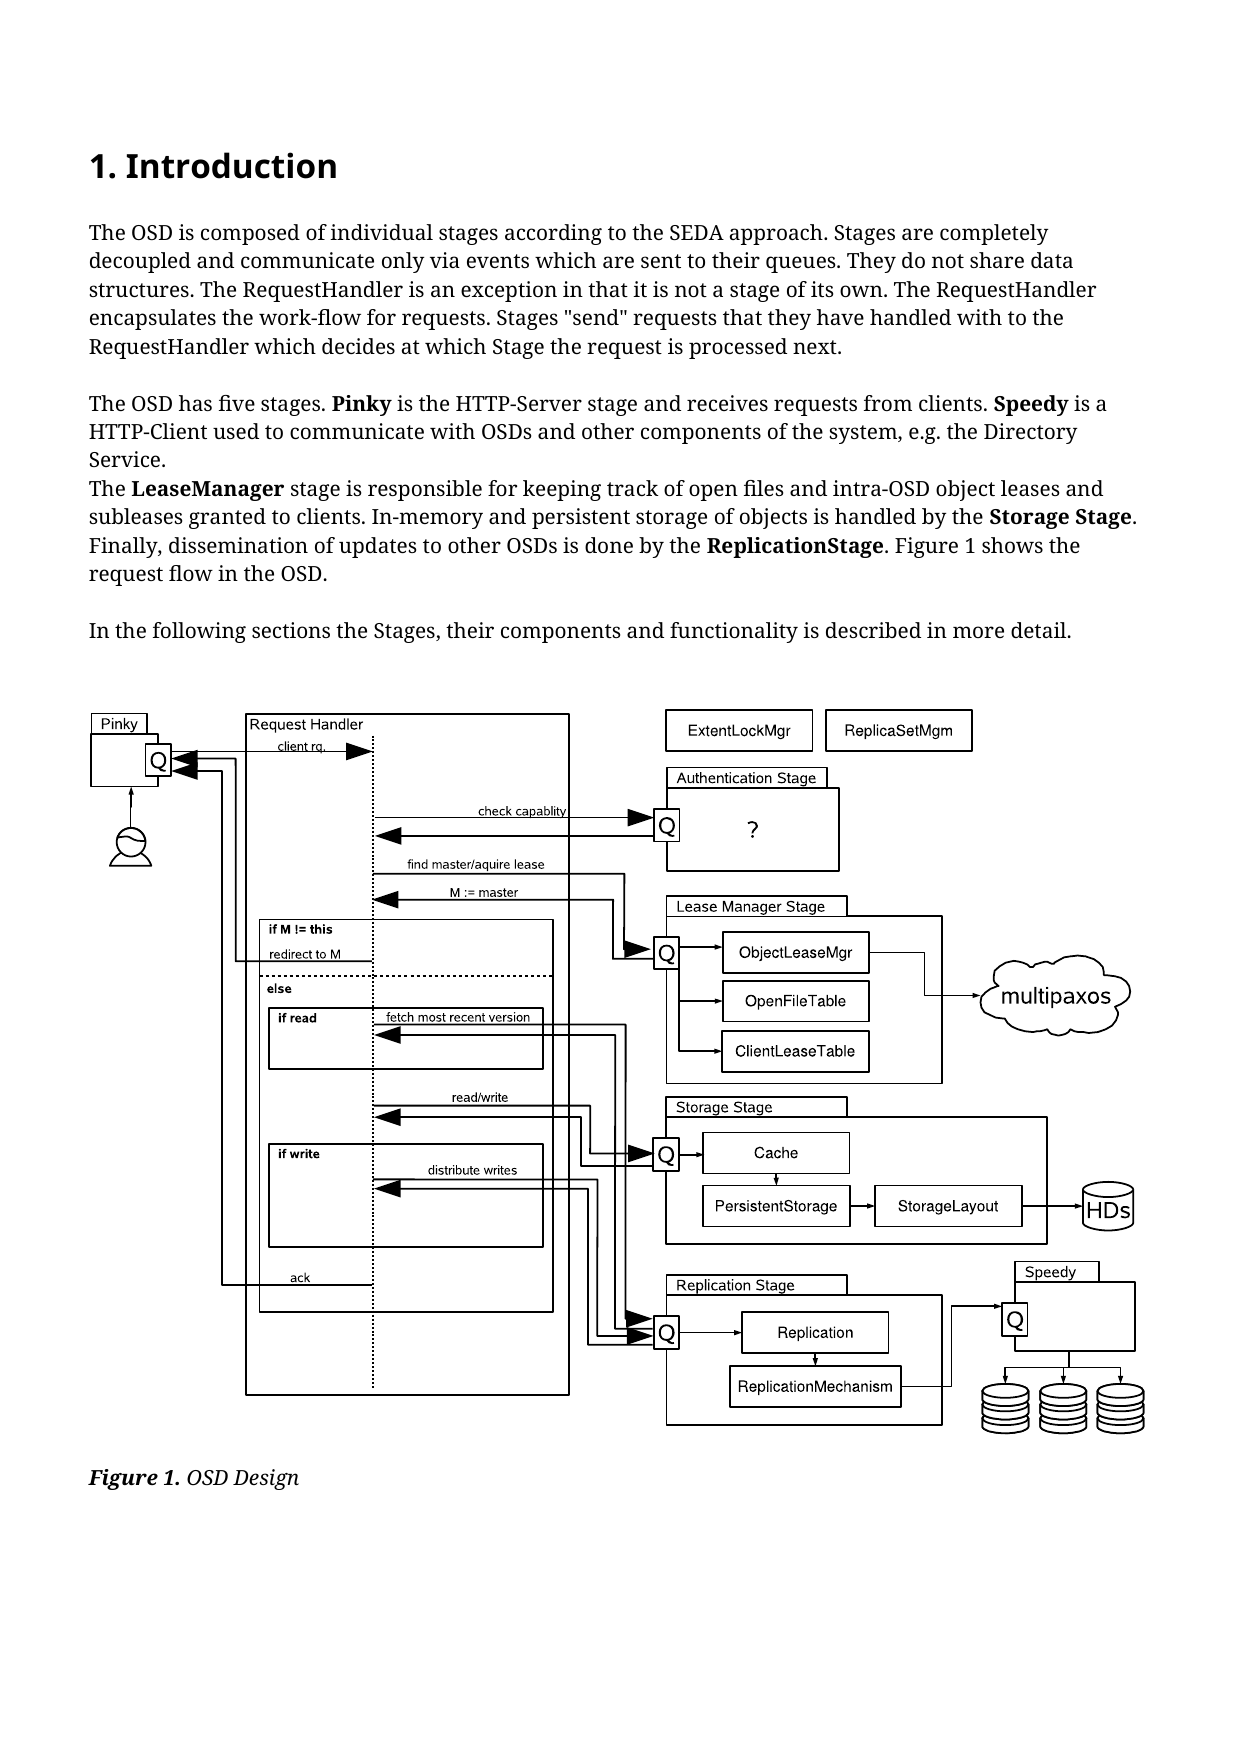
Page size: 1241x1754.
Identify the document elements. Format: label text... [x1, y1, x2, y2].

text Figure 1. OSD Design [88, 732, 1152, 1491]
text The OSD is composed of individual stages according to the SEDA approach. Stages are completely decoupled and communicate only via events which are sent to their queues. They do not share data structures. The RequestHandler is an exception in that it is not a stage of its own. The RequestHandler encapsulates the work-flow for requests. Stages "send" requests that they have handled with to the RequestHandler which decides at which Stage the request is processed next. The OSD has five stages. Pinky is the HTTP-Server stage and receives requests from clients. Speedy is a HTTP-Client used to communicate with OSDs and other components of the system, e.g. the Directory Service. The LeaseManager stage is responsible for keeping track of open files and intra-OSD object leases and subleases granted to clients. In-memory and persistent storage of objects is handled by the Storage Stage. Finally, dissemination of updates to other OSDs is done by the ReplicationStage. Figure 1 shows the request flow in the OSD. In the following sections the Stages, their components and functionality is described in more detail. [88, 218, 1152, 644]
subtitle 1. Introduction [88, 143, 1152, 188]
